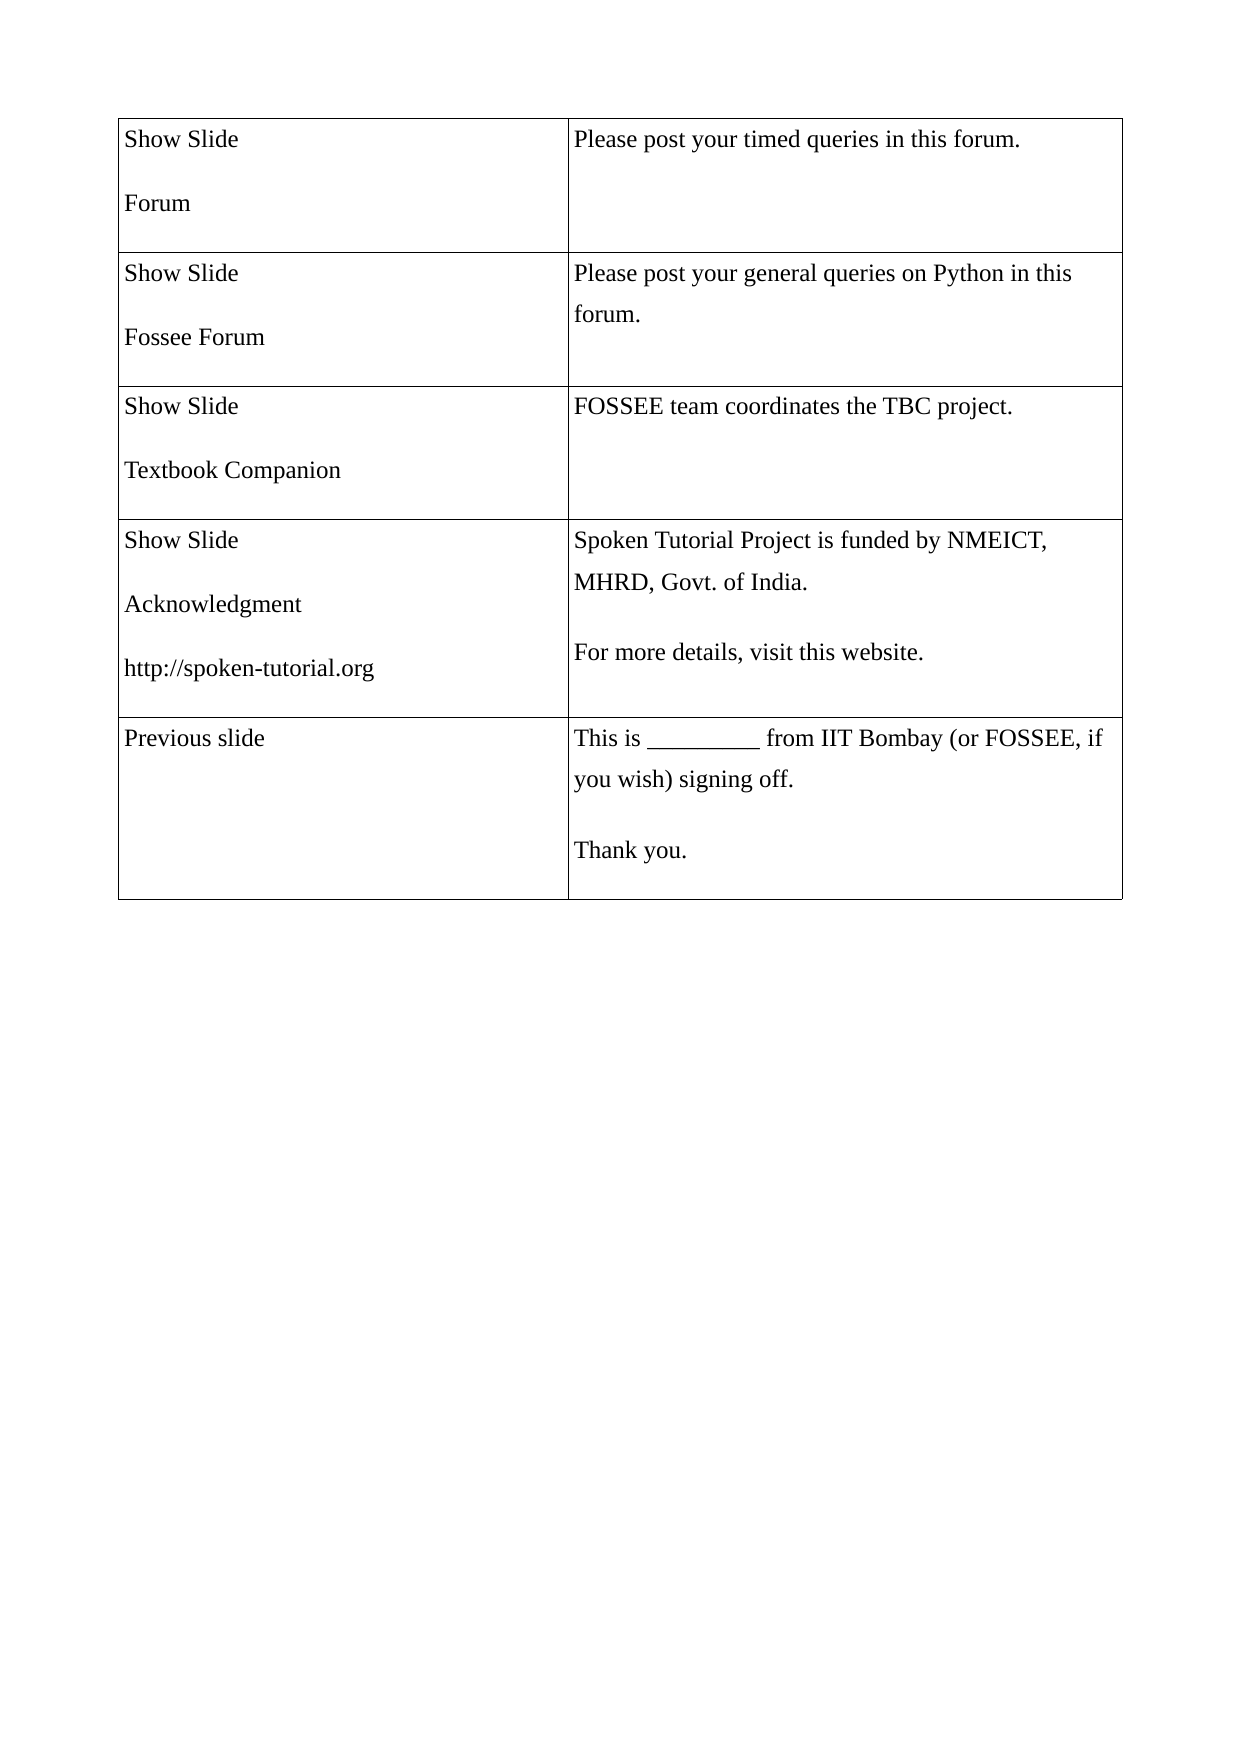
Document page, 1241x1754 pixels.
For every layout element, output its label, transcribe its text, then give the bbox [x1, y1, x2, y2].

table_cell Please post your general queries on Python in this forum. [569, 253, 1122, 386]
table_cell Show Slide Acknowledgment http://spoken-tutorial.org [119, 520, 568, 717]
table_cell Show Slide Fossee Forum [119, 253, 568, 386]
table_cell Please post your timed queries in this forum. [569, 119, 1122, 252]
table_cell Show Slide Textbook Companion [119, 387, 568, 519]
table_cell FOSSEE team coordinates the TBC project. [569, 387, 1122, 519]
table_cell Spoken Tutorial Project is funded by NMEICT, MHRD, Govt. of India. For more details, visit this website. [569, 520, 1122, 717]
table_cell This is _________ from IIT Bombay (or FOSSEE, if you wish) signing off. Thank you. [569, 718, 1122, 899]
table_cell Previous slide [119, 718, 568, 899]
table_cell Show Slide Forum [119, 119, 568, 252]
